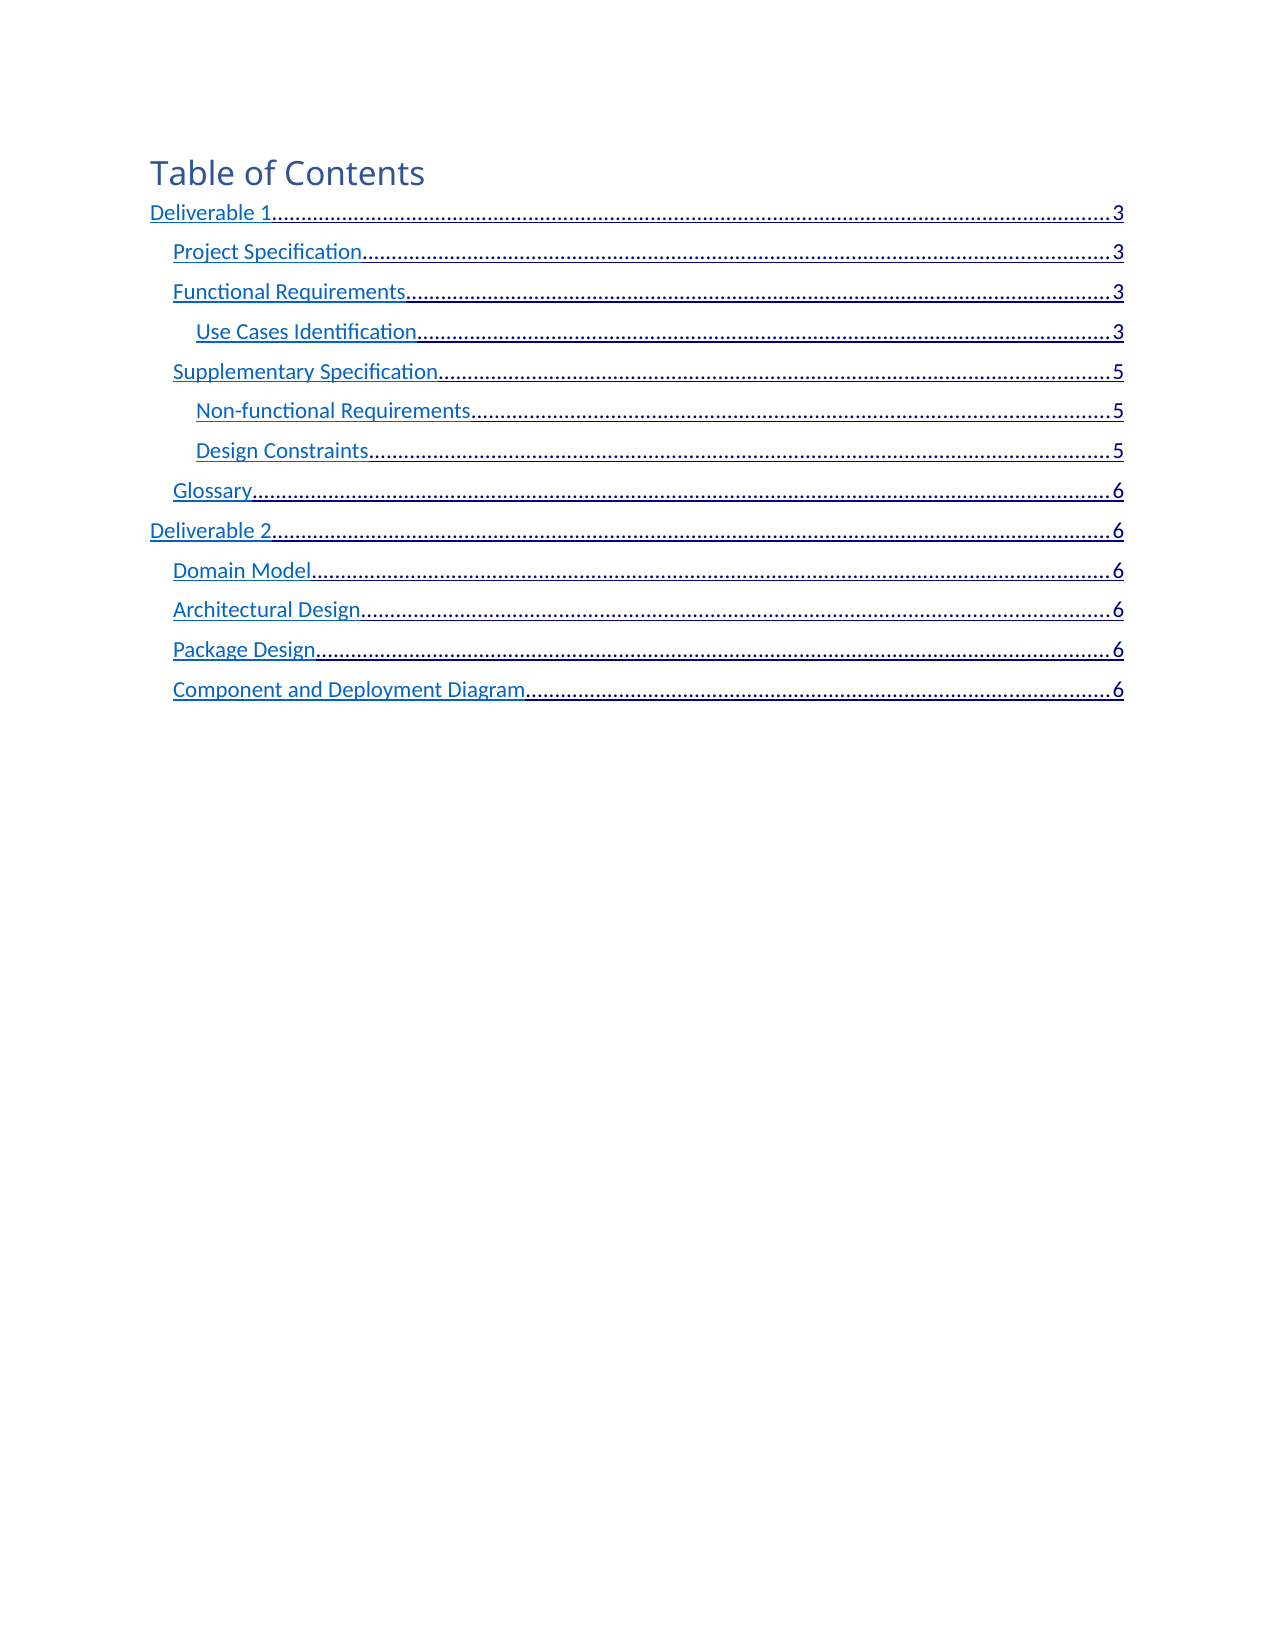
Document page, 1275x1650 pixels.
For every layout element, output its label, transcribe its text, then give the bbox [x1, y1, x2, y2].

text ​ [200, 840, 1125, 865]
text ​ [200, 1059, 1125, 1084]
text ​ [150, 1135, 1125, 1166]
text Component and Deployment Diagram 6 [173, 675, 1125, 703]
text ​ [175, 1166, 1125, 1193]
text ​ [200, 1109, 1125, 1135]
text ​ [150, 1303, 1125, 1333]
text ​ [175, 1451, 1125, 1478]
text ​ [150, 1333, 1125, 1364]
text Supplementary Specification 5 [173, 357, 1125, 385]
text Use Cases Identification 3 [196, 317, 1125, 345]
text ​ [175, 1003, 1125, 1031]
text ​ [200, 814, 1125, 840]
text Deliverable 1 3 [150, 198, 1125, 226]
text Domain Model 6 [173, 556, 1125, 584]
text Glossary 6 [173, 476, 1125, 504]
text ​ [200, 1084, 1125, 1109]
text ​ [200, 893, 1125, 919]
text ​ [150, 1420, 1125, 1451]
text ​ [175, 944, 1125, 972]
text ​ [175, 1031, 1125, 1059]
text Project Specification 3 [173, 237, 1125, 265]
text ​ [175, 1244, 1125, 1272]
text Package Design 6 [173, 635, 1125, 663]
text ​ [175, 865, 1125, 893]
subtitle Table of Contents [150, 150, 1125, 195]
text ​ [175, 786, 1125, 814]
text ​ [200, 1219, 1125, 1244]
text ​ [150, 972, 1125, 1003]
text ​ [150, 1272, 1125, 1303]
text ​​ [150, 1364, 1125, 1394]
text Deliverable 2 6 [150, 516, 1125, 544]
text Non-functional Requirements 5 [196, 397, 1125, 424]
text Design Constraints 5 [196, 436, 1125, 464]
text ​ [200, 1193, 1125, 1219]
text Functional Requirements 3 [173, 277, 1125, 305]
text Architectural Design 6 [173, 596, 1125, 623]
text ​ [200, 919, 1125, 944]
